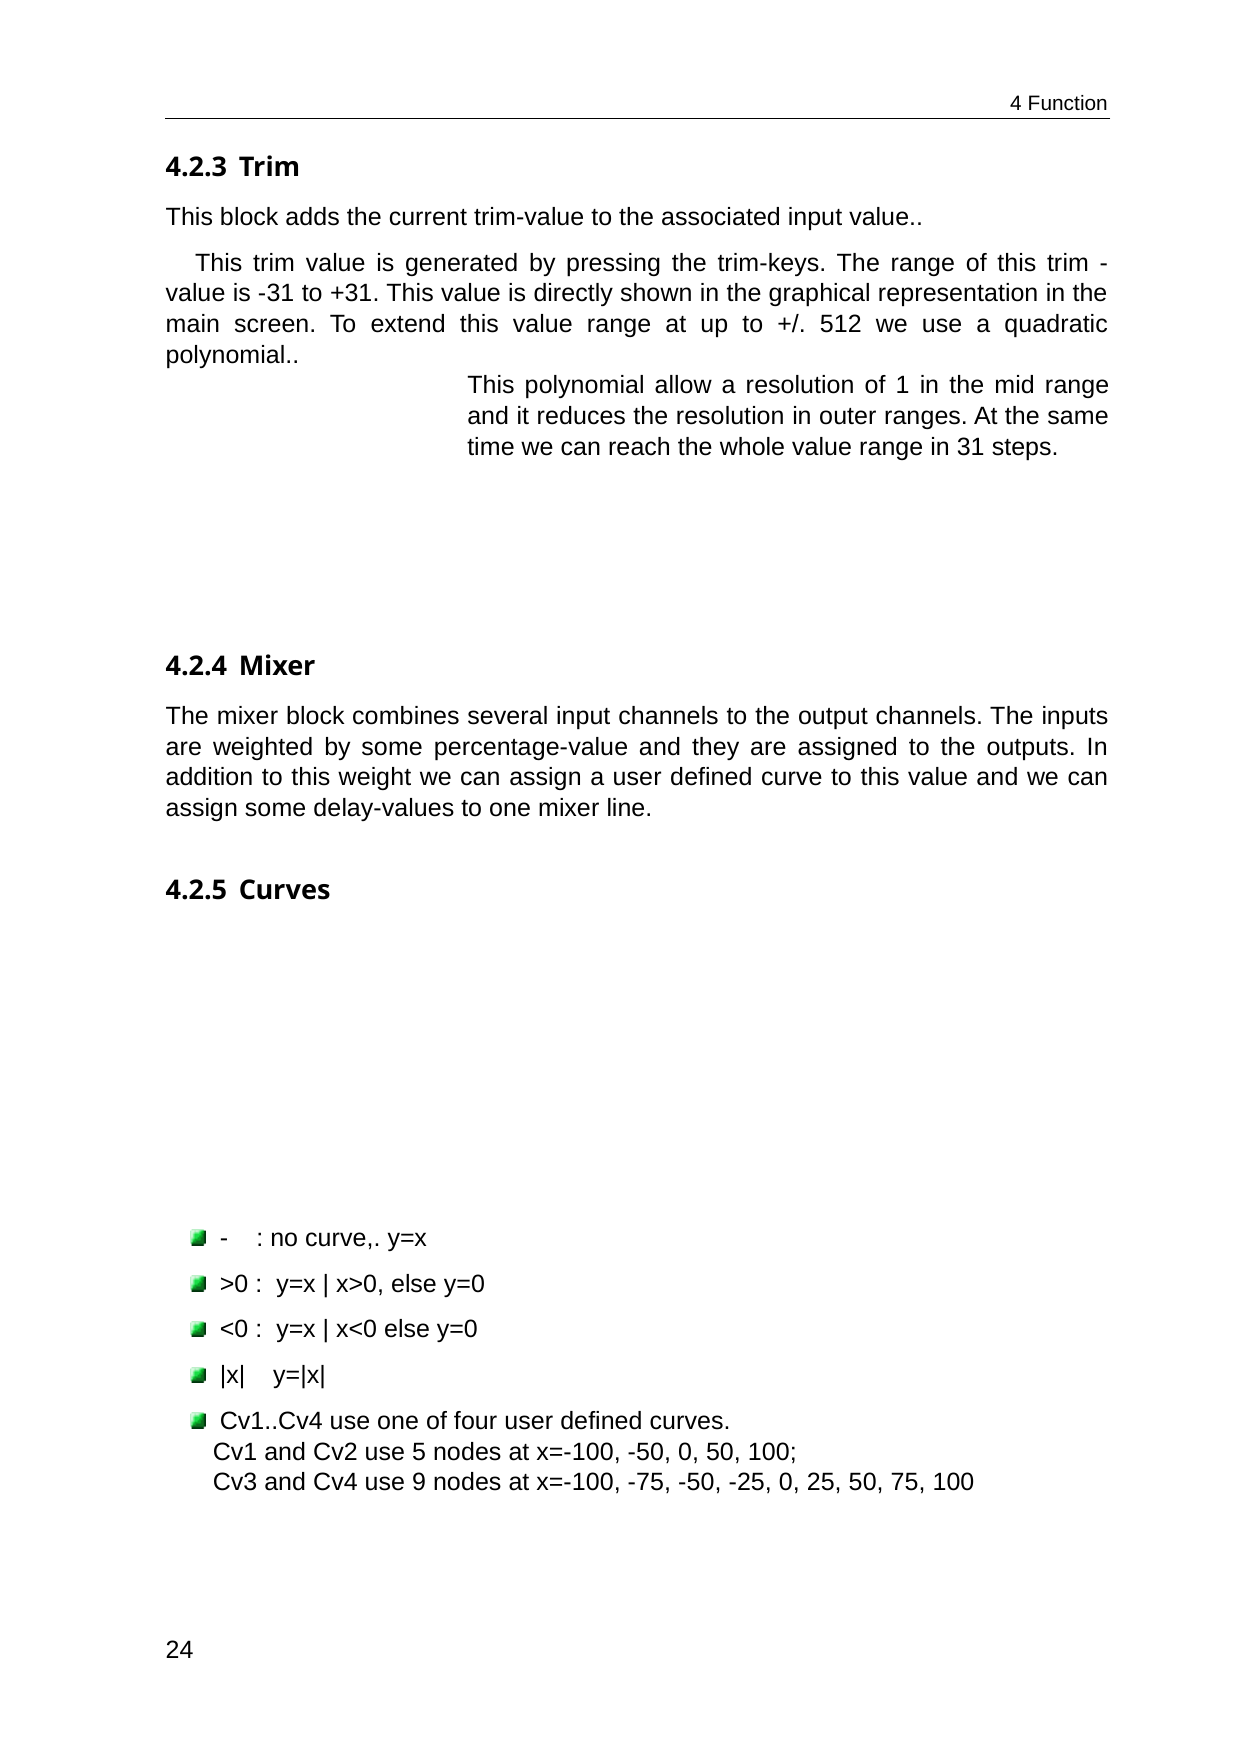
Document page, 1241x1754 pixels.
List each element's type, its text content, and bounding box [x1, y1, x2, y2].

subtitle Trim [165, 147, 1110, 184]
picture [190, 1321, 206, 1337]
picture [190, 1367, 206, 1383]
list Cv1..Cv4 use one of four user defined curves. Cv1 and Cv2 use 5 nodes at x=-100, -50, 0, 50, 100; Cv3 and Cv4 use 9 nodes at x=-100, -75, -50, -25, 0, 25, 50, 75, 100 [189, 1407, 1110, 1496]
subtitle Mixer [165, 647, 1110, 683]
list <0 : y=x | x<0 else y=0 [189, 1315, 1110, 1343]
text This block adds the current trim-value to the associated input value.. [165, 203, 1110, 231]
picture [190, 1275, 206, 1292]
list >0 : y=x | x>0, else y=0 [189, 1269, 1110, 1297]
list |x| y=|x| [189, 1361, 1110, 1389]
picture [190, 1229, 206, 1246]
text The mixer block combines several input channels to the output channels. The inputs are weighted by some percentage-value and they are assigned to the outputs. In addition to this weight we can assign a user defined curve to this value and we can assign some delay-values to one mixer line. [165, 702, 1110, 822]
picture [190, 1412, 206, 1429]
text This polynomial allow a resolution of 1 in the mid range and it reduces the resolution in outer ranges. At the same time we can reach the whole value range in 31 steps. [165, 371, 1110, 461]
text This trim value is generated by pressing the trim-keys. The range of this trim -value is -31 to +31. This value is directly shown in the graphical representation in the main screen. To extend this value range at up to +/. 512 we use a quadratic polynomial.. [165, 248, 1110, 369]
subtitle Curves [165, 871, 1110, 907]
list - : no curve,. y=x [189, 1224, 1110, 1252]
